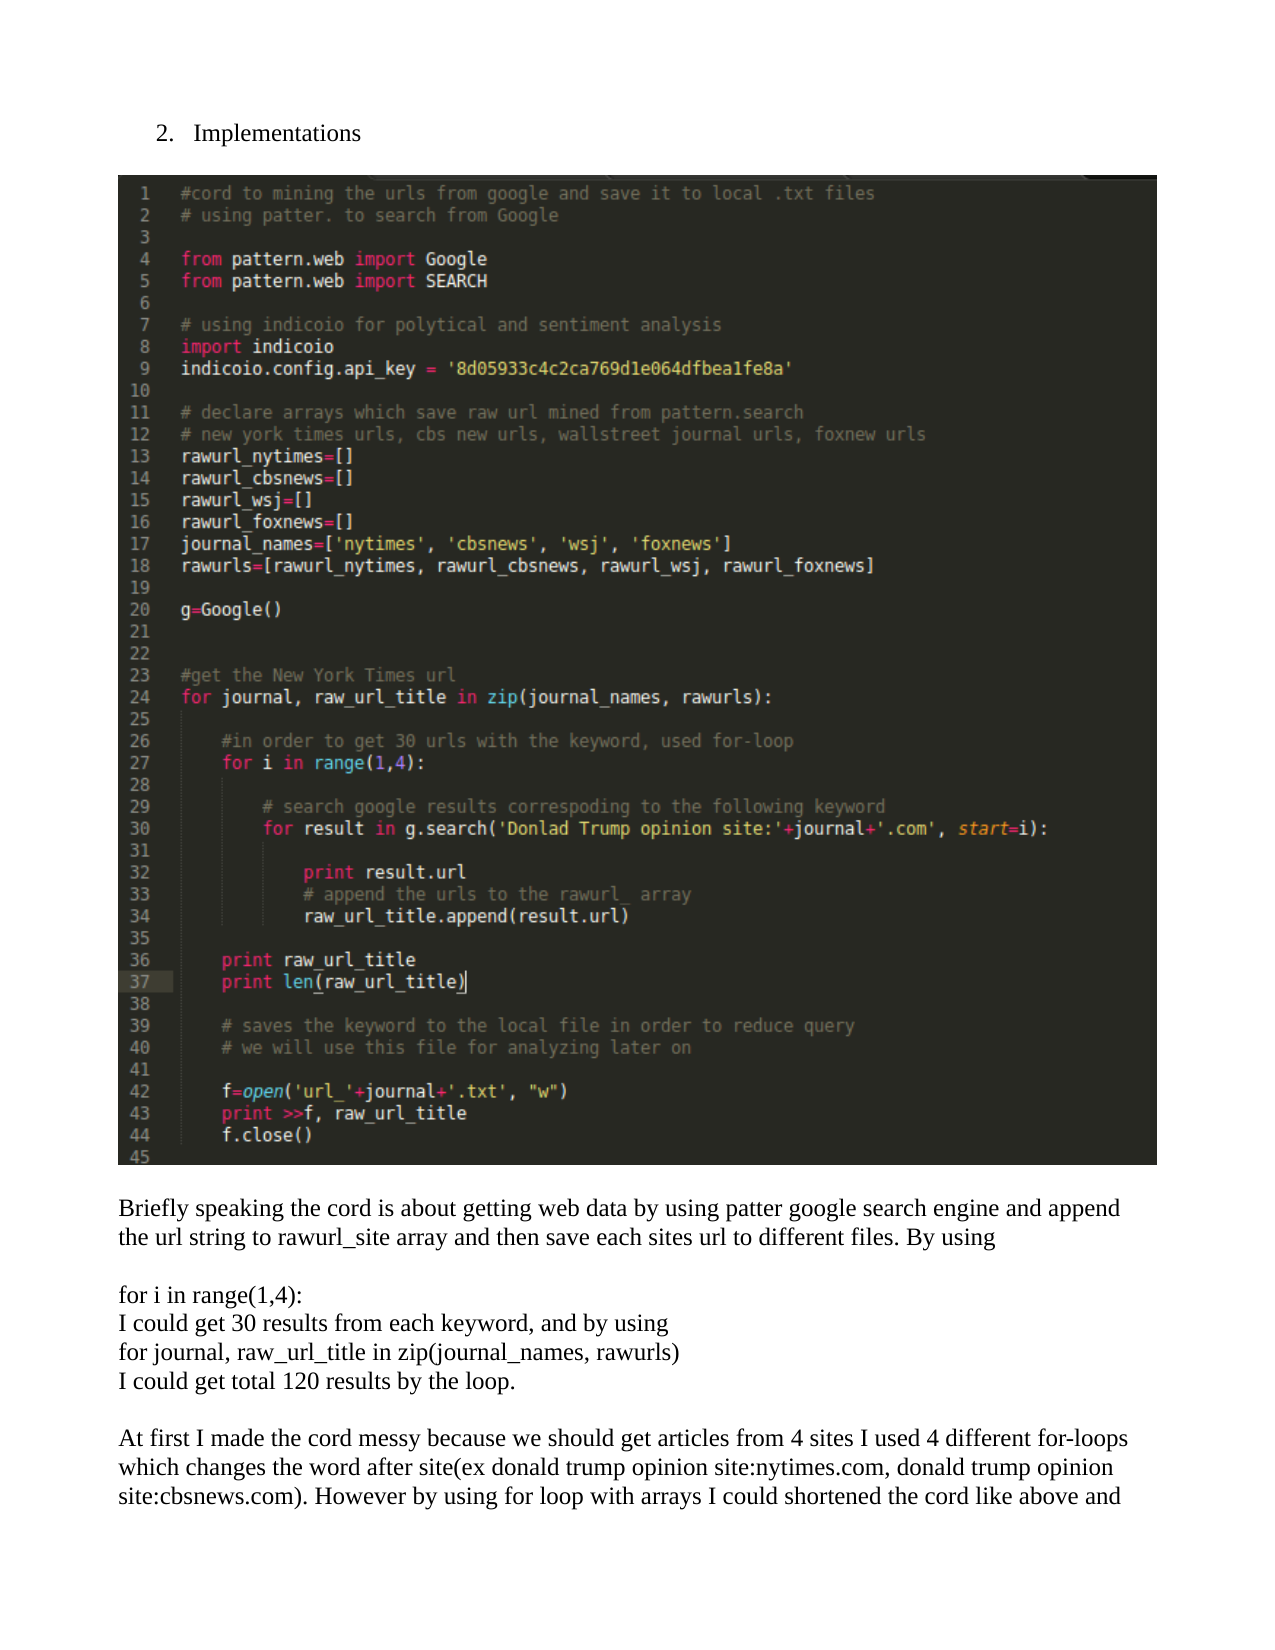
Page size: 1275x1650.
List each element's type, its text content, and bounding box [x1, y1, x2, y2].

text for journal, raw_url_title in zip(journal_names, rawurls) [118, 1337, 1157, 1366]
text At first I made the cord messy because we should get articles from 4 sites I used 4 different for-loops which changes the word after site(ex donald trump opinion site:nytimes.com, donald trump opinion site:cbsnews.com). However by using for loop with arrays I could shortened the cord like above and [118, 1423, 1157, 1510]
text I could get total 120 results by the loop. [118, 1366, 1157, 1395]
text for i in range(1,4): [118, 1280, 1157, 1308]
text Briefly speaking the cord is about getting web data by using patter google search engine and append the url string to rawurl_site array and then save each sites url to different files. By using [118, 1193, 1157, 1251]
list Implementations [156, 118, 1157, 147]
text I could get 30 results from each keyword, and by using [118, 1308, 1157, 1337]
picture [118, 175, 1157, 1165]
